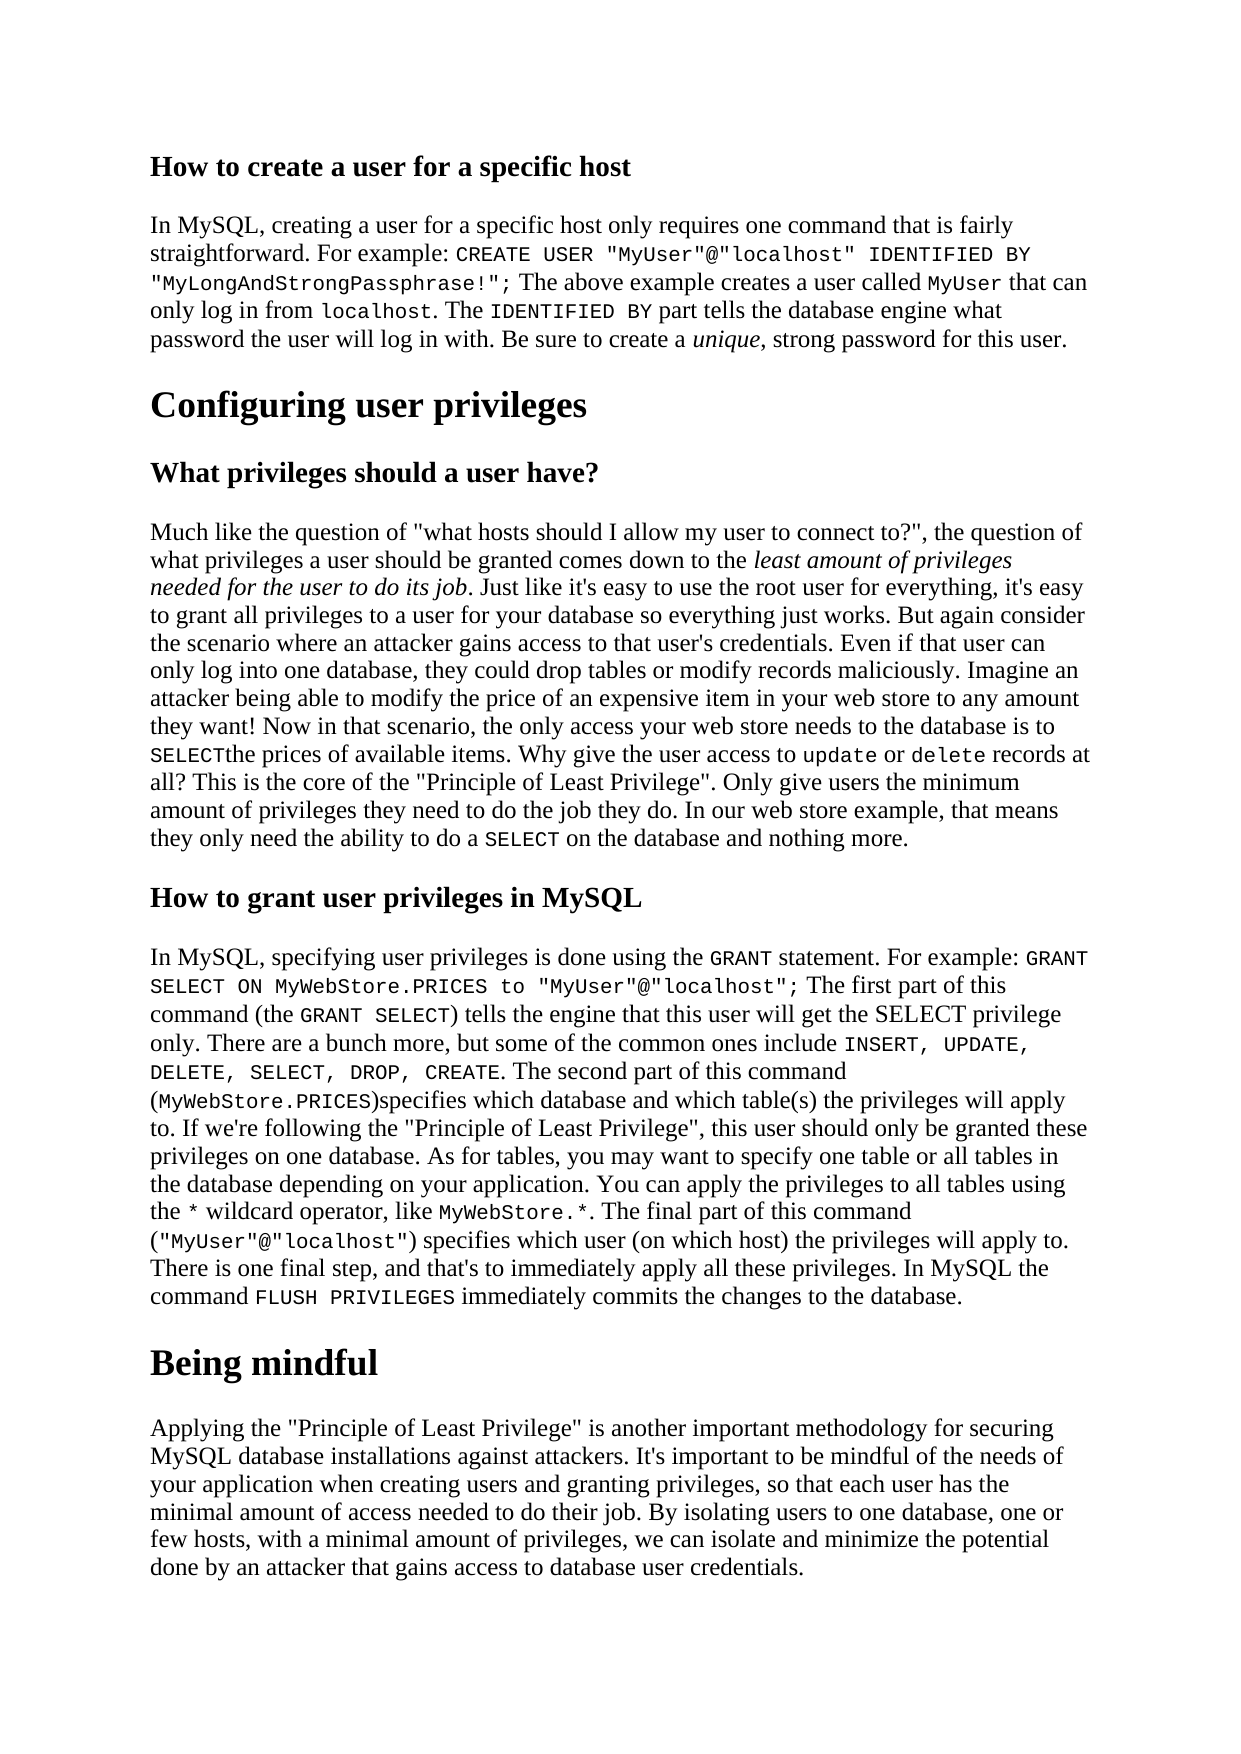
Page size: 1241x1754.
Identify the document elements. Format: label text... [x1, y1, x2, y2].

subtitle What privileges should a user have? [150, 456, 1090, 489]
subtitle Configuring user privileges [150, 384, 1090, 425]
text In MySQL, creating a user for a specific host only requires one command that is fairly straightforward. For example: CREATE USER "MyUser"@"localhost" IDENTIFIED BY "MyLongAndStrongPassphrase!"; The above example creates a user called MyUser that can only log in from localhost. The IDENTIFIED BY part tells the database engine what password the user will log in with. Be sure to create a unique, strong password for this user. [150, 212, 1090, 353]
text Much like the question of "what hosts should I allow my user to connect to?", the question of what privileges a user should be granted comes down to the least amount of privileges needed for the user to do its job. Just like it's easy to use the root user for everything, it's easy to grant all privileges to a user for your database so everything just works. But again consider the scenario where an attacker gains access to that user's credentials. Even if that user can only log into one database, they could drop tables or modify records maliciously. Imagine an attacker being able to modify the price of an expensive item in your web store to any amount they want! Now in that scenario, the only access your web store needs to the database is to SELECTthe prices of available items. Why give the user access to update or delete records at all? This is the core of the "Principle of Least Privilege". Only give users the minimum amount of privileges they need to do the job they do. In our web store example, that means they only need the ability to do a SELECT on the database and nothing more. [150, 518, 1090, 852]
subtitle How to create a user for a specific host [150, 150, 1090, 182]
subtitle Being mindful [150, 1342, 1090, 1383]
subtitle How to grant user privileges in MySQL [150, 881, 1090, 914]
text Applying the "Principle of Least Privilege" is another important methodology for securing MySQL database installations against attackers. It's important to be mindful of the needs of your application when creating users and granting privileges, so that each user has the minimal amount of access needed to do their job. By isolating users to one database, one or few hosts, with a minimal amount of privileges, we can isolate and minimize the potential done by an attacker that gains access to database user credentials. [150, 1414, 1090, 1581]
text In MySQL, specifying user privileges is done using the GRANT statement. For example: GRANT SELECT ON MyWebStore.PRICES to "MyUser"@"localhost"; The first part of this command (the GRANT SELECT) tells the engine that this user will get the SELECT privilege only. There are a bunch more, but some of the common ones include INSERT, UPDATE, DELETE, SELECT, DROP, CREATE. The second part of this command (MyWebStore.PRICES)specifies which database and which table(s) the privileges will apply to. If we're following the "Principle of Least Privilege", this user should only be granted these privileges on one database. As for tables, you may want to specify one table or all tables in the database depending on your application. You can apply the privileges to all tables using the * wildcard operator, like MyWebStore.*. The final part of this command ("MyUser"@"localhost") specifies which user (on which host) the privileges will apply to. There is one final step, and that's to immediately apply all these privileges. In MySQL the command FLUSH PRIVILEGES immediately commits the changes to the database. [150, 943, 1090, 1311]
